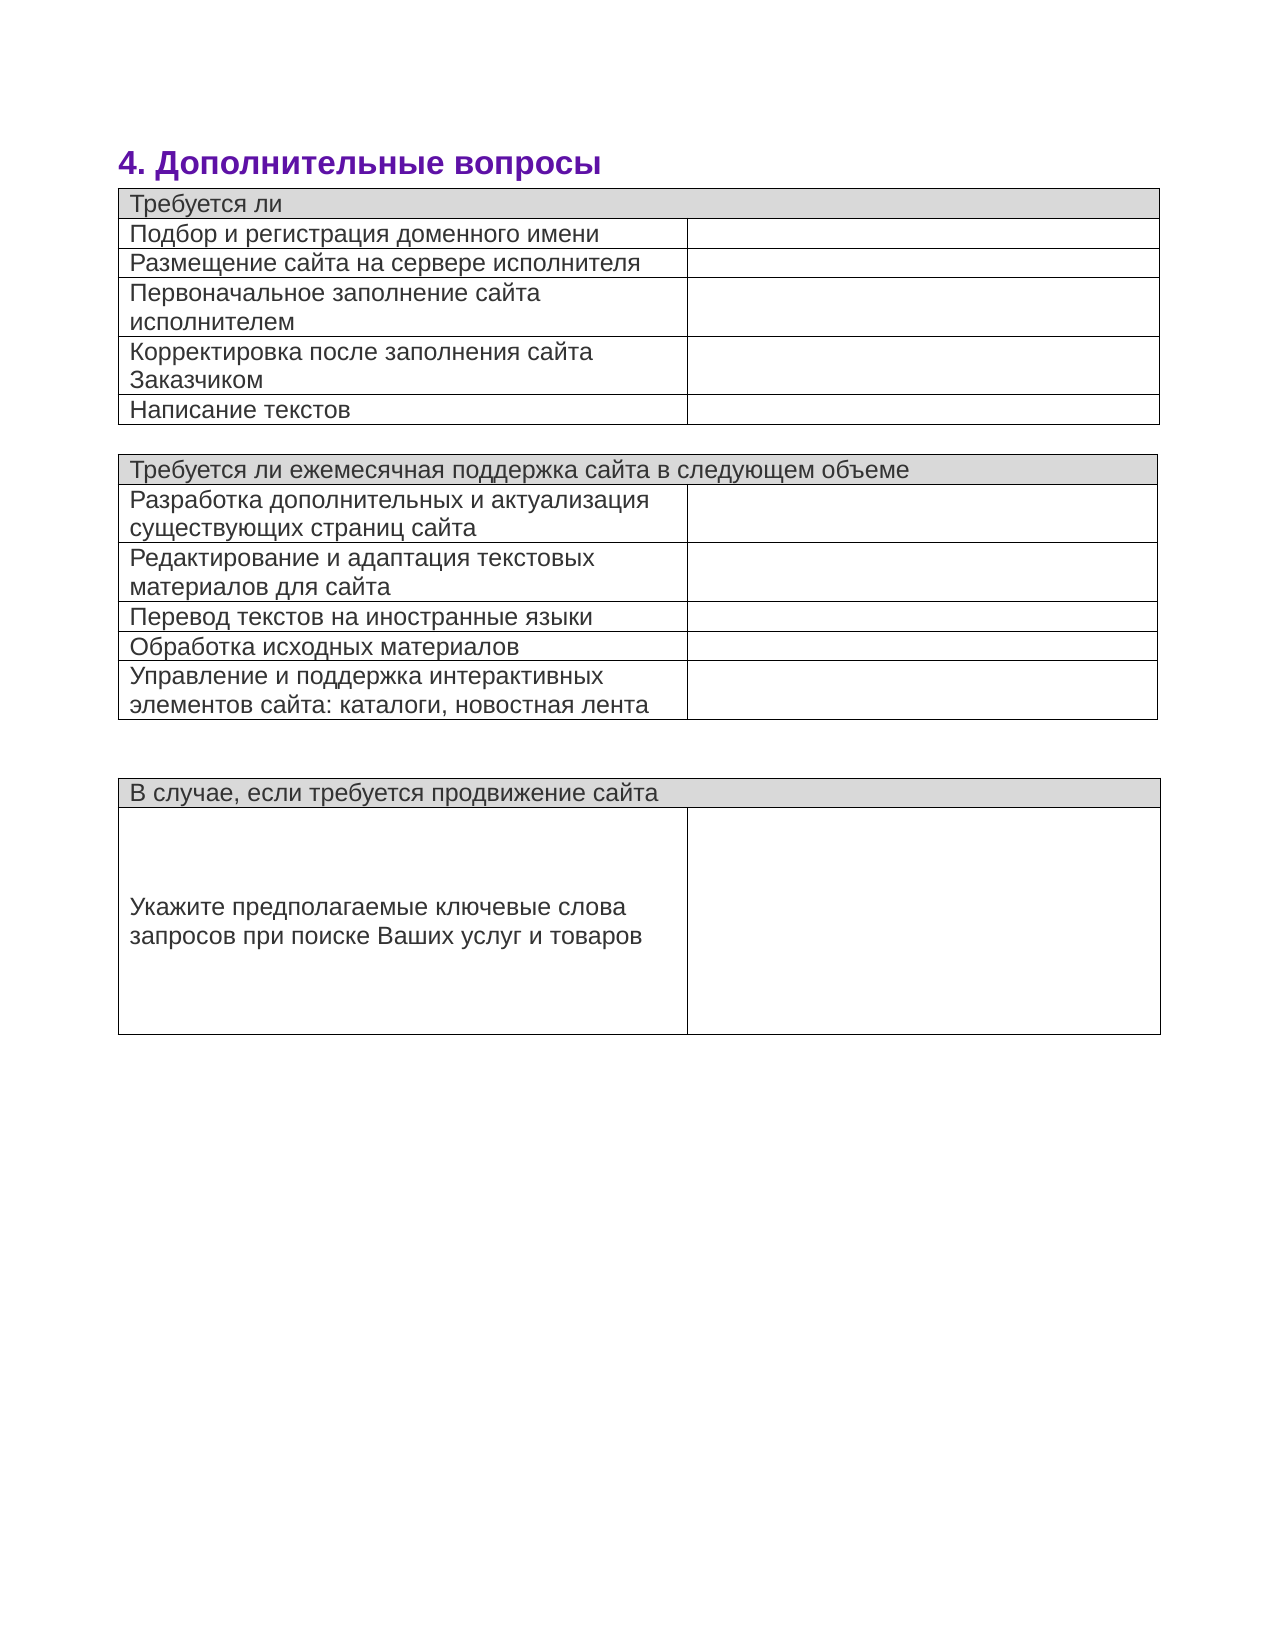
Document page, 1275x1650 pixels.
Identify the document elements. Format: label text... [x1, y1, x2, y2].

table_cell [688, 808, 1160, 1034]
table_cell Подбор и регистрация доменного имени [119, 219, 687, 247]
table_cell [688, 395, 1159, 424]
table_cell Укажите предполагаемые ключевые слова запросов при поиске Ваших услуг и товаров [119, 808, 687, 1034]
table_cell Обработка исходных материалов [119, 632, 687, 660]
table_header Требуется ли [119, 189, 1159, 218]
table_cell [688, 278, 1159, 336]
table_cell Написание текстов [119, 395, 687, 424]
table_cell [688, 543, 1157, 601]
table_cell [688, 632, 1157, 660]
table_cell Перевод текстов на иностранные языки [119, 602, 687, 631]
table_header В случае, если требуется продвижение сайта [119, 779, 1160, 807]
table_cell [688, 249, 1159, 277]
table_cell [688, 485, 1157, 542]
table_cell [688, 661, 1157, 719]
table_cell Редактирование и адаптация текстовых материалов для сайта [119, 543, 687, 601]
table_cell [688, 337, 1159, 394]
table_cell [688, 219, 1159, 247]
table_cell Размещение сайта на сервере исполнителя [119, 249, 687, 277]
table_cell Управление и поддержка интерактивных элементов сайта: каталоги, новостная лента [119, 661, 687, 719]
table_cell Корректировка после заполнения сайта Заказчиком [119, 337, 687, 394]
subtitle 4. Дополнительные вопросы [118, 143, 1157, 182]
table_header Требуется ли ежемесячная поддержка сайта в следующем объеме [119, 455, 1157, 484]
table_cell [688, 602, 1157, 631]
table_cell Разработка дополнительных и актуализация существующих страниц сайта [119, 485, 687, 542]
table_cell Первоначальное заполнение сайта исполнителем [119, 278, 687, 336]
